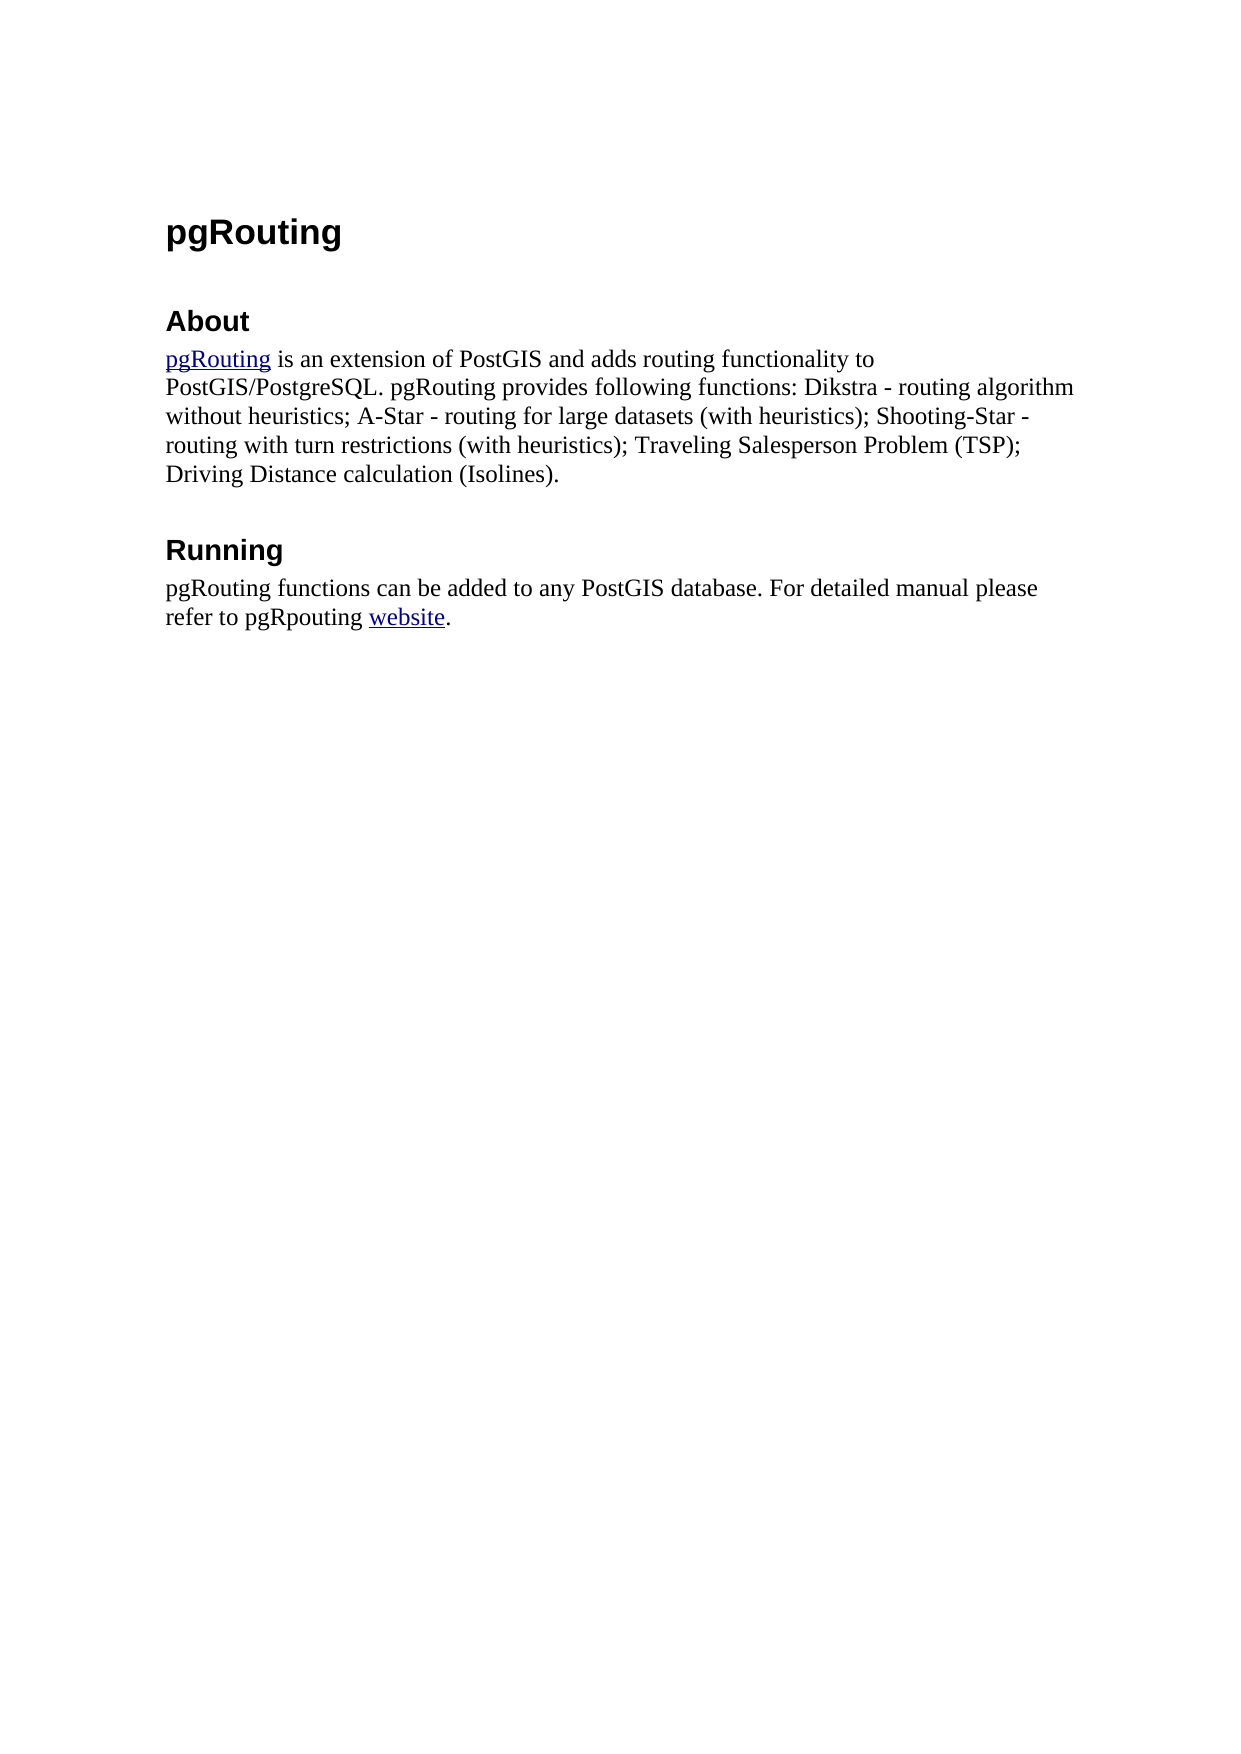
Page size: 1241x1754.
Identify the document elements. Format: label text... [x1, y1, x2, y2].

subtitle pgRouting [165, 211, 1075, 252]
text pgRouting functions can be added to any PostGIS database. For detailed manual please refer to pgRpouting website. [165, 573, 1075, 631]
subtitle Running [165, 533, 1075, 567]
text pgRouting is an extension of PostGIS and adds routing functionality to PostGIS/PostgreSQL. pgRouting provides following functions: Dikstra - routing algorithm without heuristics; A-Star - routing for large datasets (with heuristics); Shooting-Star - routing with turn restrictions (with heuristics); Traveling Salesperson Problem (TSP); Driving Distance calculation (Isolines). [165, 344, 1075, 487]
subtitle About [165, 304, 1075, 337]
